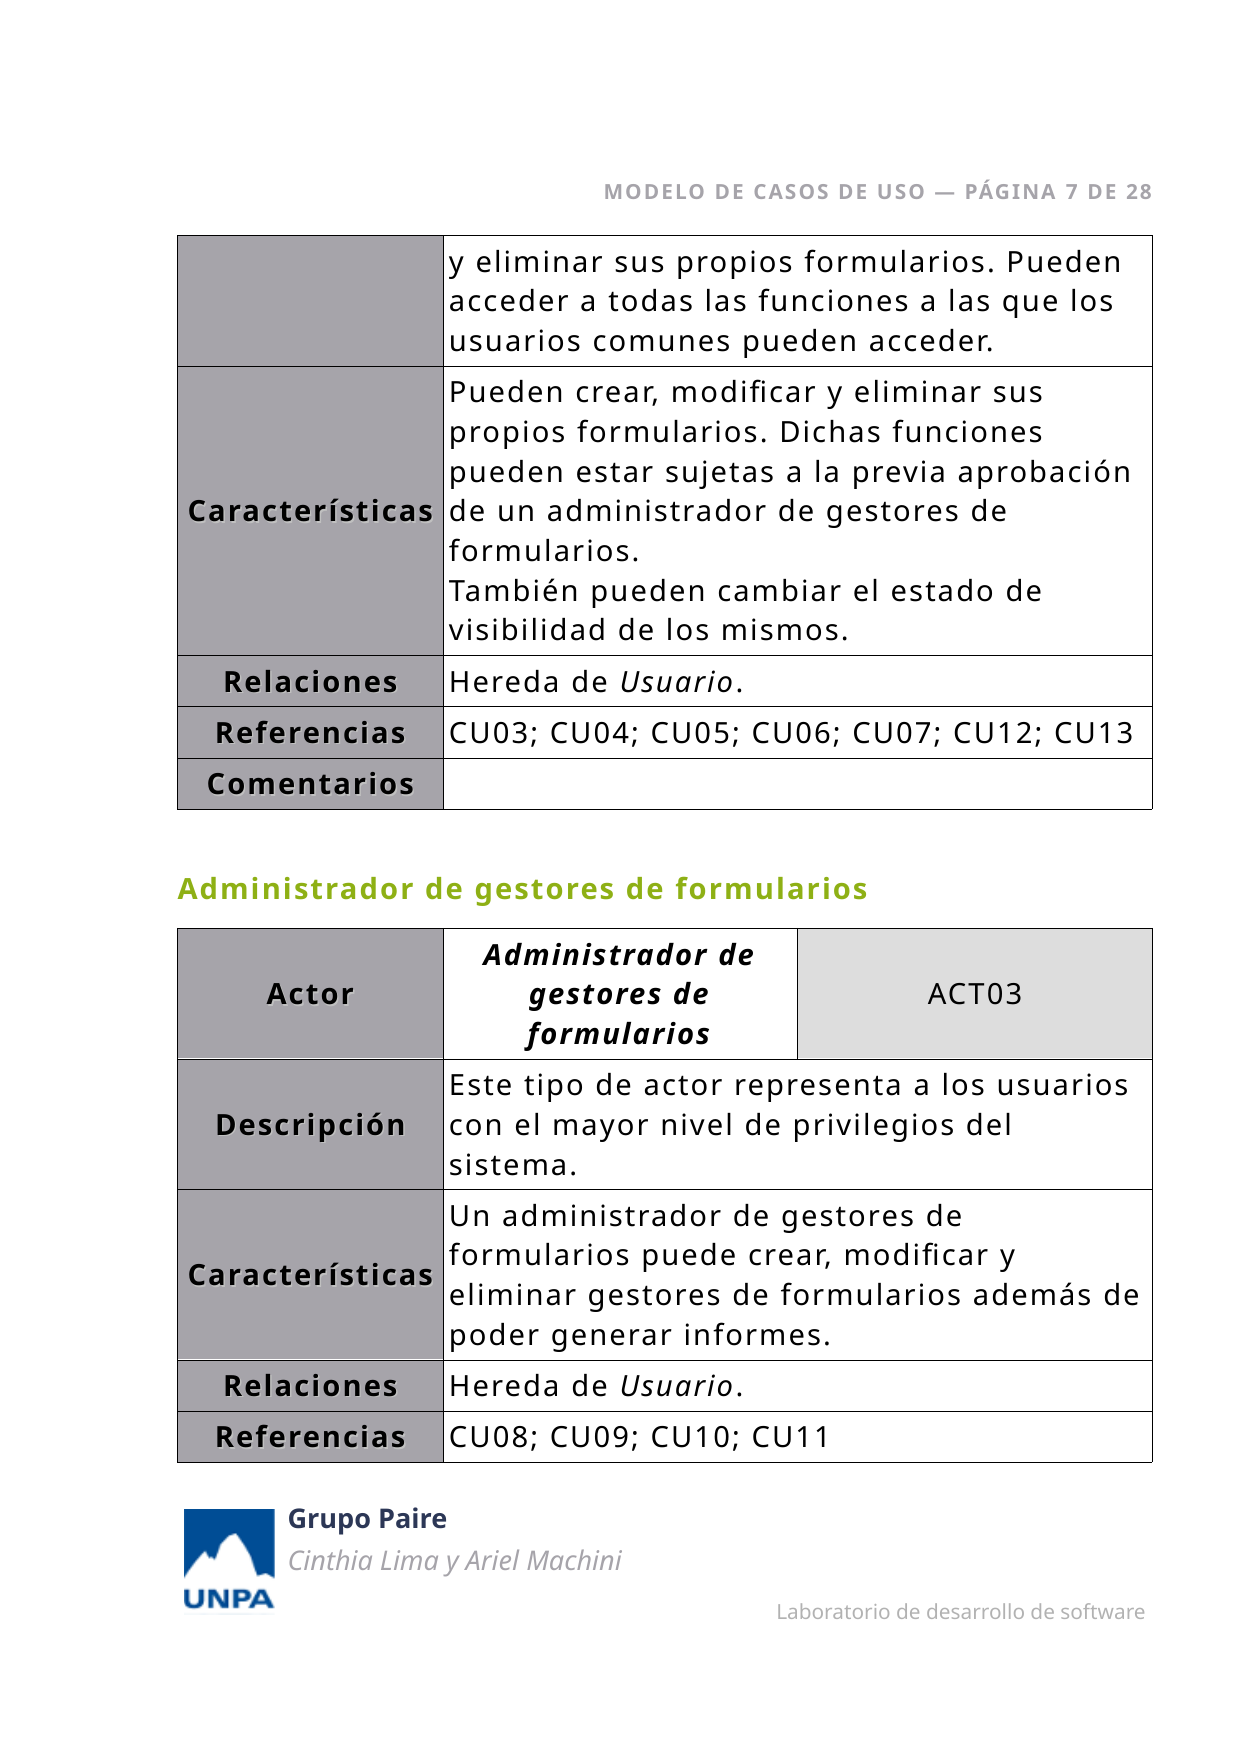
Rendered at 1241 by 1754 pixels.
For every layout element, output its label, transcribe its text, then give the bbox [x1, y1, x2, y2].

table_header Actor [178, 929, 443, 1058]
table_cell Hereda de Usuario. [444, 656, 1152, 706]
table_cell [178, 236, 443, 366]
table_cell CU08; CU09; CU10; CU11 [444, 1412, 1152, 1462]
table_cell Referencias [178, 1412, 443, 1462]
table_cell y eliminar sus propios formularios. Pueden acceder a todas las funciones a las que los usuarios comunes pueden acceder. [444, 236, 1152, 366]
table_header Administrador de gestores de formularios [444, 929, 797, 1058]
table_cell Relaciones [178, 1361, 443, 1411]
table_cell Un administrador de gestores de formularios puede crear, modificar y eliminar gestores de formularios además de poder generar informes. [444, 1190, 1152, 1359]
table_cell Pueden crear, modificar y eliminar sus propios formularios. Dichas funciones pueden estar sujetas a la previa aprobación de un administrador de gestores de formularios. También pueden cambiar el estado de visibilidad de los mismos. [444, 367, 1152, 655]
table_cell [444, 759, 1152, 809]
table_cell Características [178, 367, 443, 655]
table_cell Descripción [178, 1060, 443, 1189]
table_header ACT03 [798, 929, 1152, 1058]
table_cell CU03; CU04; CU05; CU06; CU07; CU12; CU13 [444, 707, 1152, 758]
table_cell Características [178, 1190, 443, 1359]
table_cell Comentarios [178, 759, 443, 809]
table_cell Este tipo de actor representa a los usuarios con el mayor nivel de privilegios del sistema. [444, 1060, 1152, 1189]
table_cell Hereda de Usuario. [444, 1361, 1152, 1411]
table_cell Referencias [178, 707, 443, 758]
text Administrador de gestores de formularios [177, 868, 1152, 908]
picture [184, 1509, 275, 1615]
table_cell Relaciones [178, 656, 443, 706]
